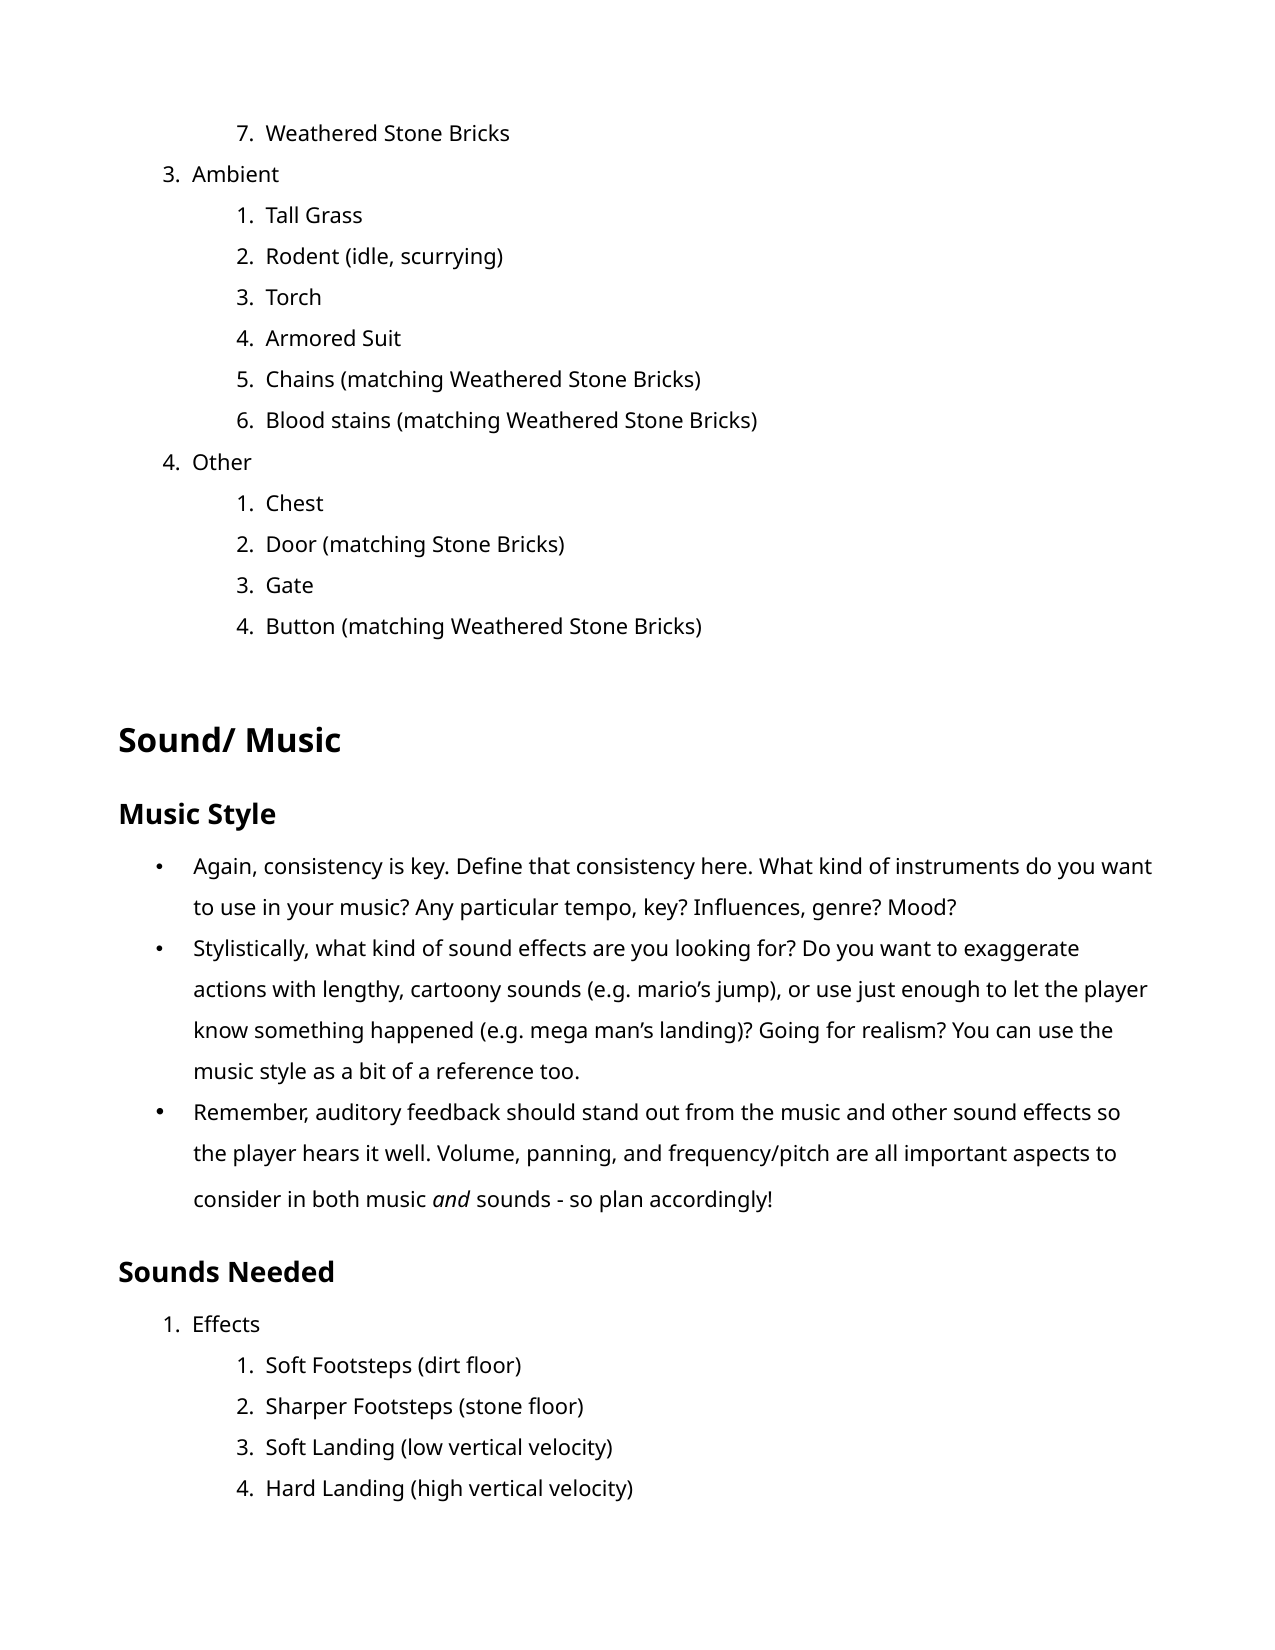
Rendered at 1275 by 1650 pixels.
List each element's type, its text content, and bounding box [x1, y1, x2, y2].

list Soft Landing (low vertical velocity) [236, 1432, 1157, 1462]
list Effects [162, 1309, 1157, 1339]
list Rodent (idle, scurrying) [236, 241, 1157, 271]
list Blood stains (matching Weathered Stone Bricks) [236, 405, 1157, 435]
list Hard Landing (high vertical velocity) [236, 1473, 1157, 1503]
list Stylistically, what kind of sound effects are you looking for? Do you want to exaggerate actions with lengthy, cartoony sounds (e.g. mario’s jump), or use just enough to let the player know something happened (e.g. mega man’s landing)? Going for realism? You can use the music style as a bit of a reference too. [156, 933, 1157, 1086]
list Sharper Footsteps (stone floor) [236, 1391, 1157, 1421]
list Soft Footsteps (dirt floor) [236, 1350, 1157, 1380]
text Sound/ Music [118, 717, 1157, 762]
list Again, consistency is key. Define that consistency here. What kind of instruments do you want to use in your music? Any particular tempo, key? Influences, genre? Mood? [156, 851, 1157, 921]
list Armored Suit [236, 323, 1157, 353]
list Ambient [162, 159, 1157, 189]
list Remember, auditory feedback should stand out from the music and other sound effects so the player hears it well. Volume, panning, and frequency/pitch are all important aspects to consider in both music and sounds - so plan accordingly! [156, 1097, 1157, 1215]
list Gate [236, 569, 1157, 599]
list Weathered Stone Bricks [236, 118, 1157, 148]
list Chest [236, 487, 1157, 517]
list Other [162, 446, 1157, 476]
list Button (matching Weathered Stone Bricks) [236, 611, 1157, 640]
list Torch [236, 282, 1157, 312]
list Chains (matching Weathered Stone Bricks) [236, 364, 1157, 394]
list Tall Grass [236, 200, 1157, 230]
list Door (matching Stone Bricks) [236, 528, 1157, 558]
subtitle Sounds Needed [118, 1253, 1157, 1291]
subtitle Music Style [118, 794, 1157, 832]
